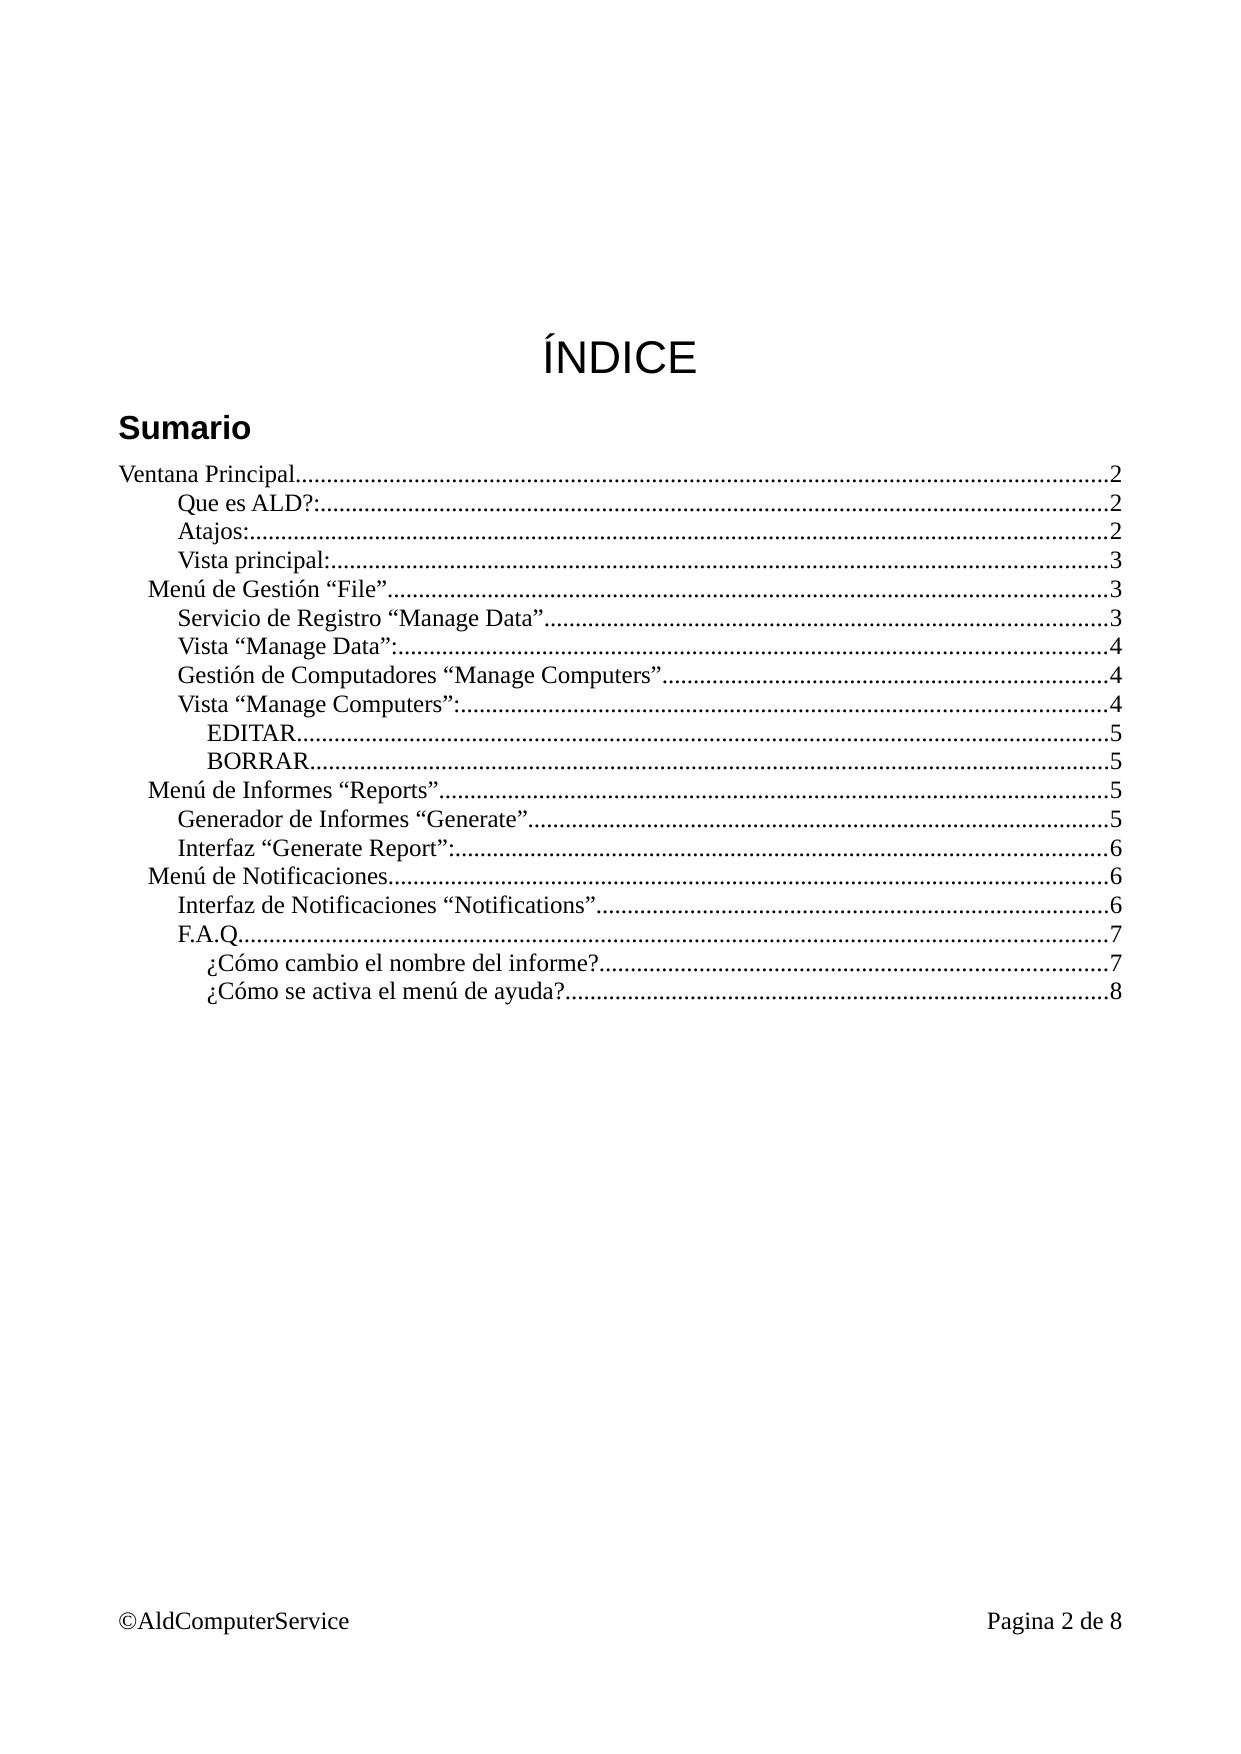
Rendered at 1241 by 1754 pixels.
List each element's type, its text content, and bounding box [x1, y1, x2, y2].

text ÍNDICE [118, 330, 1122, 383]
text Gestión de Computadores “Manage Computers” 4 [177, 660, 1122, 689]
text Generador de Informes “Generate” 5 [177, 804, 1122, 833]
text ¿Cómo cambio el nombre del informe? 7 [207, 948, 1122, 976]
text Interfaz “Generate Report”: 6 [177, 833, 1122, 861]
text Menú de Informes “Reports” 5 [148, 775, 1122, 804]
text Servicio de Registro “Manage Data” 3 [177, 603, 1122, 631]
text Vista “Manage Data”: 4 [177, 631, 1122, 660]
text Ventana Principal 2 [118, 459, 1122, 488]
text Vista “Manage Computers”: 4 [177, 689, 1122, 718]
text ¿Cómo se activa el menú de ayuda? 8 [207, 976, 1122, 1005]
text F.A.Q 7 [177, 919, 1122, 948]
subtitle Sumario [118, 408, 1122, 446]
text BORRAR 5 [207, 746, 1122, 775]
text Interfaz de Notificaciones “Notifications” 6 [177, 890, 1122, 919]
text Atajos: 2 [177, 516, 1122, 545]
text Menú de Gestión “File” 3 [148, 574, 1122, 603]
text EDITAR 5 [207, 718, 1122, 746]
text Que es ALD?: 2 [177, 488, 1122, 516]
text Vista principal: 3 [177, 545, 1122, 574]
text Menú de Notificaciones 6 [148, 861, 1122, 890]
